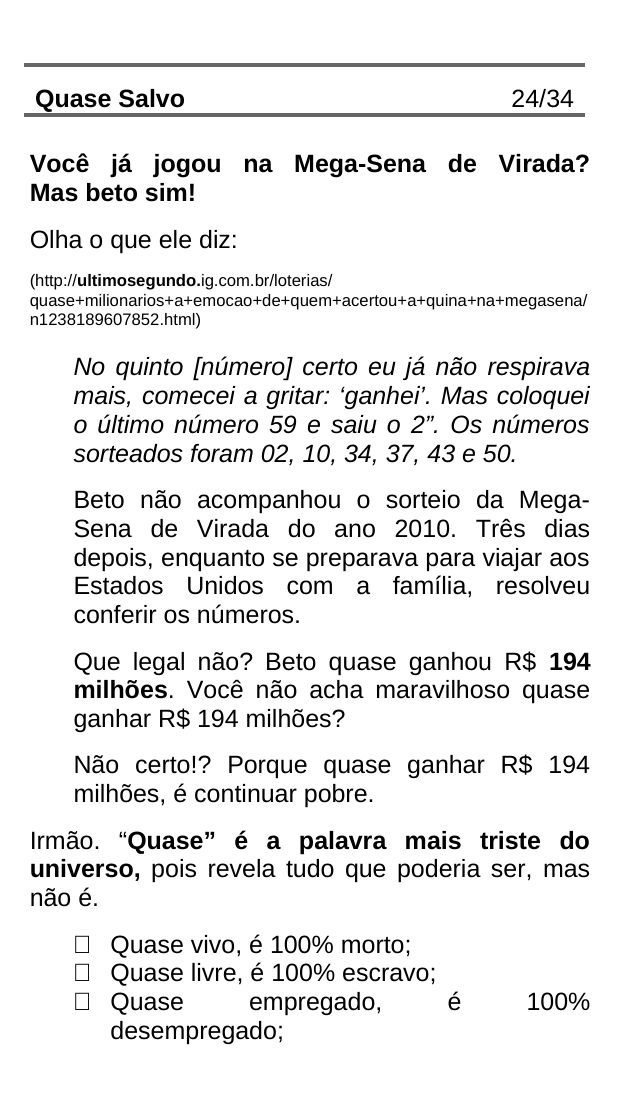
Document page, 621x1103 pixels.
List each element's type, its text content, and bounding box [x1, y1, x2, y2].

text Irmão. “Quase” é a palavra mais triste do universo, pois revela tudo que poderia ser, mas não é. [29, 826, 591, 912]
text Beto não acompanhou o sorteio da Mega-Sena de Virada do ano 2010. Três dias depois, enquanto se preparava para viajar aos Estados Unidos com a família, resolveu conferir os números. [73, 485, 591, 629]
text Que legal não? Beto quase ganhou R$ 194 milhões. Você não acha maravilhoso quase ganhar R$ 194 milhões? [73, 646, 591, 733]
list Quase empregado, é 100% desempregado; [73, 987, 591, 1044]
list Quase vivo, é 100% morto; [73, 929, 591, 958]
list Quase livre, é 100% escravo; [73, 958, 591, 987]
text Você já jogou na Mega-Sena de Virada? Mas beto sim! [29, 149, 591, 207]
text (http://ultimosegundo.ig.com.br/loterias/quase+milionarios+a+emocao+de+quem+acertou+a+quina+na+megasena/n1238189607852.html) [29, 271, 591, 329]
text Não certo!? Porque quase ganhar R$ 194 milhões, é continuar pobre. [73, 750, 591, 808]
text No quinto [número] certo eu já não respirava mais, comecei a gritar: ‘ganhei’. Mas coloquei o último número 59 e saiu o 2”. Os números sorteados foram 02, 10, 34, 37, 43 e 50. [73, 352, 591, 467]
text Olha o que ele diz: [29, 225, 591, 253]
